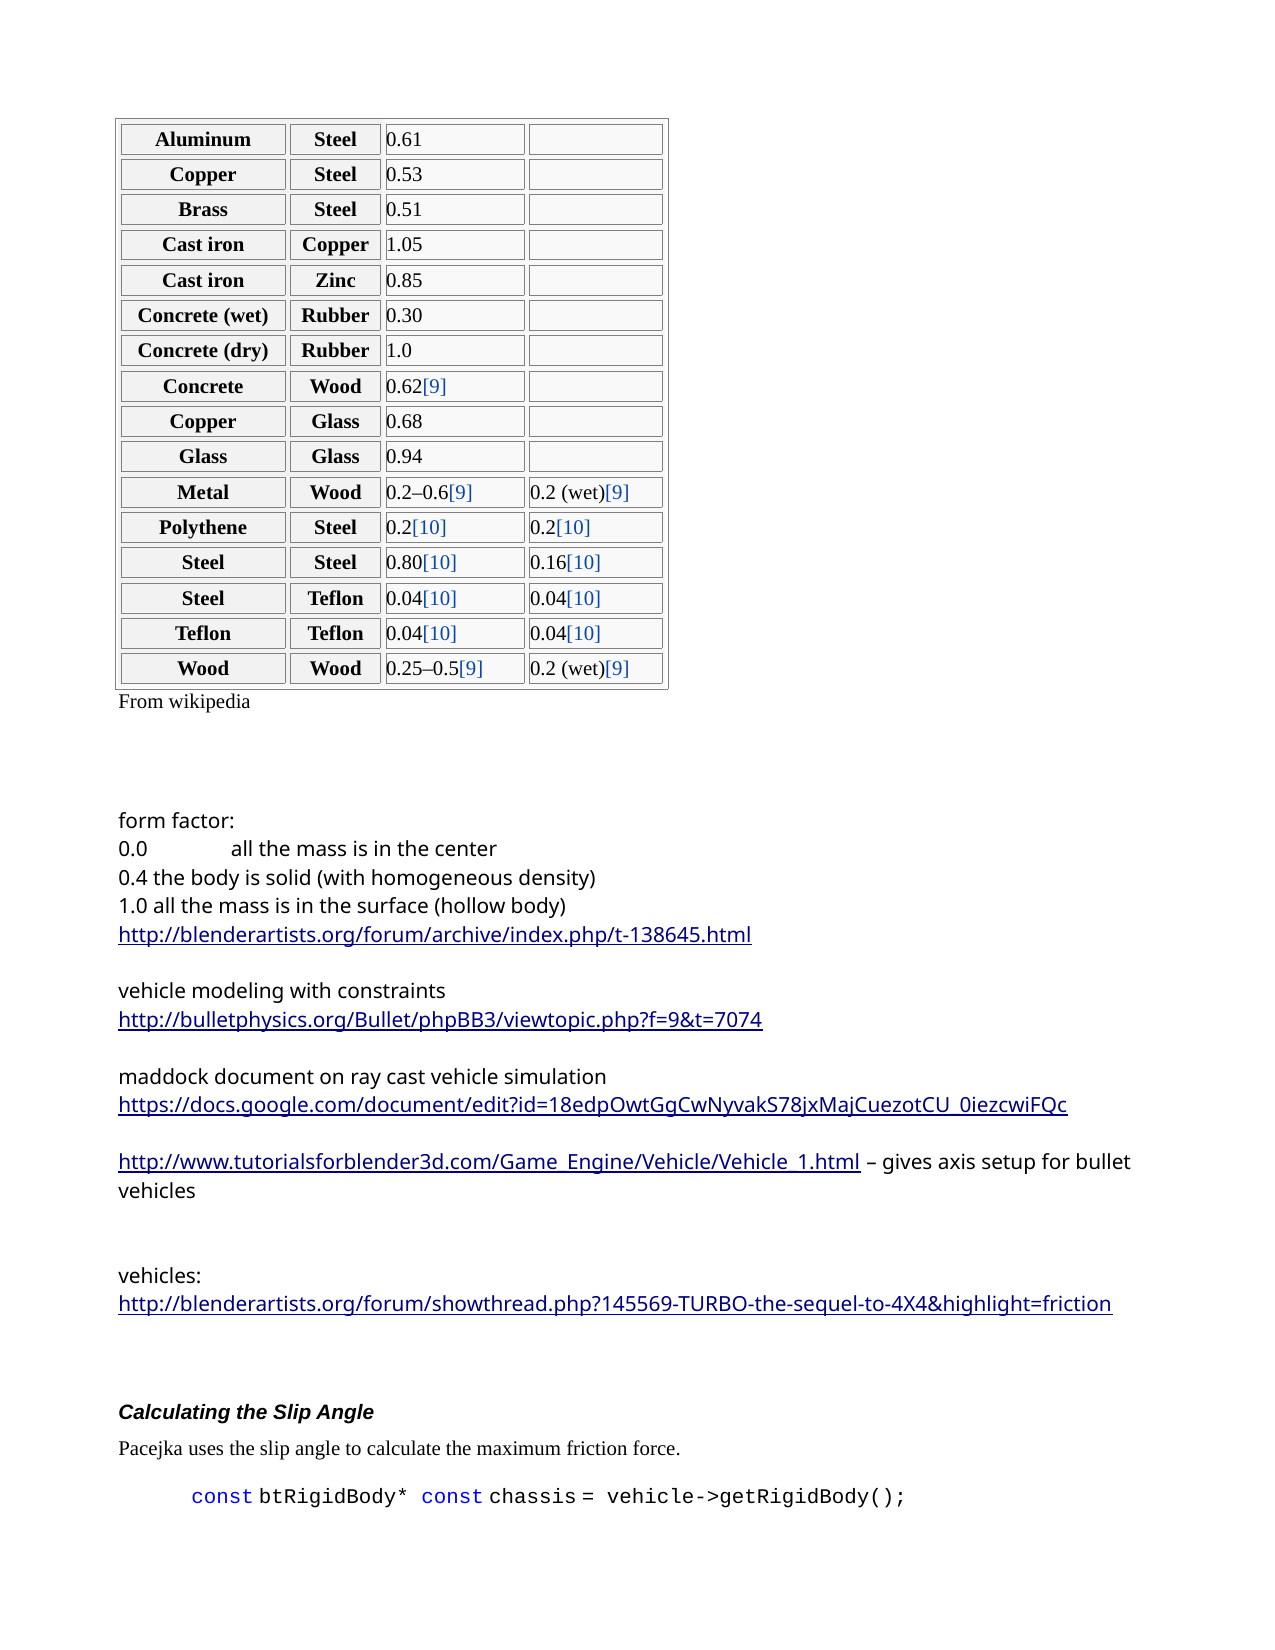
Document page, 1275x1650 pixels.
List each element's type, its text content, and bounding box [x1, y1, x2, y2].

table_cell [530, 266, 662, 295]
table_cell [527, 401, 665, 436]
table_cell Cast iron [118, 224, 288, 259]
table_cell [527, 436, 665, 471]
table_cell 0.16[10] [527, 542, 665, 577]
table_cell 0.68 [383, 401, 527, 436]
table_cell 0.85 [383, 259, 527, 295]
table_cell 0.53 [383, 154, 527, 189]
table_cell 0.61 [383, 119, 527, 153]
list http://blenderartists.org/forum/archive/index.php/t-138645.html [118, 920, 1157, 948]
table_cell 0.80[10] [383, 542, 527, 577]
table_cell Aluminum [118, 119, 288, 153]
table_cell 0.04[10] [527, 613, 665, 648]
subtitle Calculating the Slip Angle [118, 1400, 1157, 1424]
text Pacejka uses the slip angle to calculate the maximum friction force. const btRigidBody* const chassis = vehicle->getRigidBody(); [118, 1436, 1157, 1510]
table_cell Steel [288, 154, 383, 189]
text http://bulletphysics.org/Bullet/phpBB3/viewtopic.php?f=9&t=7074 [118, 1005, 1157, 1033]
table_cell Metal [118, 471, 288, 507]
table_cell [530, 372, 662, 401]
table_cell Concrete [118, 365, 288, 401]
text maddock document on ray cast vehicle simulation [118, 1062, 1157, 1090]
table_cell 0.51 [383, 189, 527, 224]
list all the mass is in the center 0.4 the body is solid (with homogeneous density) 1.0 all the mass is in the surface (hollow body) [118, 834, 1157, 920]
table_cell Steel [288, 189, 383, 224]
table_cell Copper [288, 224, 383, 259]
table_cell 0.2 (wet)[9] [527, 648, 665, 683]
table_cell Steel [288, 119, 383, 153]
table_cell Copper [118, 401, 288, 436]
table_cell Concrete (wet) [118, 295, 288, 330]
table_cell Glass [288, 401, 383, 436]
table_cell Rubber [288, 330, 383, 365]
table_cell Wood [288, 365, 383, 401]
text vehicles: [118, 1261, 1157, 1289]
table_cell Polythene [118, 507, 288, 542]
table_cell Wood [118, 648, 288, 683]
table_cell [527, 365, 665, 401]
table_cell 0.2[10] [527, 507, 665, 542]
table_cell Steel [288, 542, 383, 577]
table_cell [530, 231, 662, 259]
text vehicle modeling with constraints [118, 977, 1157, 1005]
table_cell 0.30 [383, 295, 527, 330]
table_cell [530, 442, 662, 471]
table_cell 0.04[10] [527, 577, 665, 612]
text http://www.tutorialsforblender3d.com/Game_Engine/Vehicle/Vehicle_1.html – gives axis setup for bullet vehicles [118, 1147, 1157, 1204]
text form factor: [118, 806, 1157, 834]
table_cell Zinc [288, 259, 383, 295]
table_cell [527, 295, 665, 330]
table_cell 0.25–0.5[9] [383, 648, 527, 683]
table_cell 0.04[10] [383, 577, 527, 612]
table_cell [530, 301, 662, 330]
table_cell 0.2 (wet)[9] [527, 471, 665, 507]
table_cell [530, 336, 662, 365]
table_cell [527, 259, 665, 295]
text https://docs.google.com/document/edit?id=18edpOwtGgCwNyvakS78jxMajCuezotCU_0iezcwiFQc [118, 1090, 1157, 1119]
table_cell 0.62[9] [383, 365, 527, 401]
table_cell Steel [118, 577, 288, 612]
table_cell [530, 195, 662, 224]
table_cell Rubber [288, 295, 383, 330]
table_cell [527, 224, 665, 259]
table_cell 0.94 [383, 436, 527, 471]
table_cell [530, 407, 662, 436]
text From wikipedia [118, 688, 1157, 737]
table_cell Brass [118, 189, 288, 224]
table_cell Teflon [288, 577, 383, 612]
table_cell [527, 154, 665, 189]
table_cell Steel [118, 542, 288, 577]
table_cell Teflon [118, 613, 288, 648]
table_cell Copper [118, 154, 288, 189]
table_cell 0.04[10] [383, 613, 527, 648]
table_cell Wood [288, 471, 383, 507]
table_cell Concrete (dry) [118, 330, 288, 365]
table_cell 1.0 [383, 330, 527, 365]
text http://blenderartists.org/forum/showthread.php?145569-TURBO-the-sequel-to-4X4&highlight=friction [118, 1289, 1157, 1318]
table_cell [527, 189, 665, 224]
table_cell Glass [288, 436, 383, 471]
table_cell Wood [288, 648, 383, 683]
table_cell [527, 119, 665, 153]
table_cell Teflon [288, 613, 383, 648]
table_cell 0.2[10] [383, 507, 527, 542]
table_cell [530, 125, 662, 153]
table_cell 1.05 [383, 224, 527, 259]
table_cell [527, 330, 665, 365]
table_cell Glass [118, 436, 288, 471]
table_cell 0.2–0.6[9] [383, 471, 527, 507]
table_cell [530, 160, 662, 189]
table_cell Cast iron [118, 259, 288, 295]
table_cell Steel [288, 507, 383, 542]
